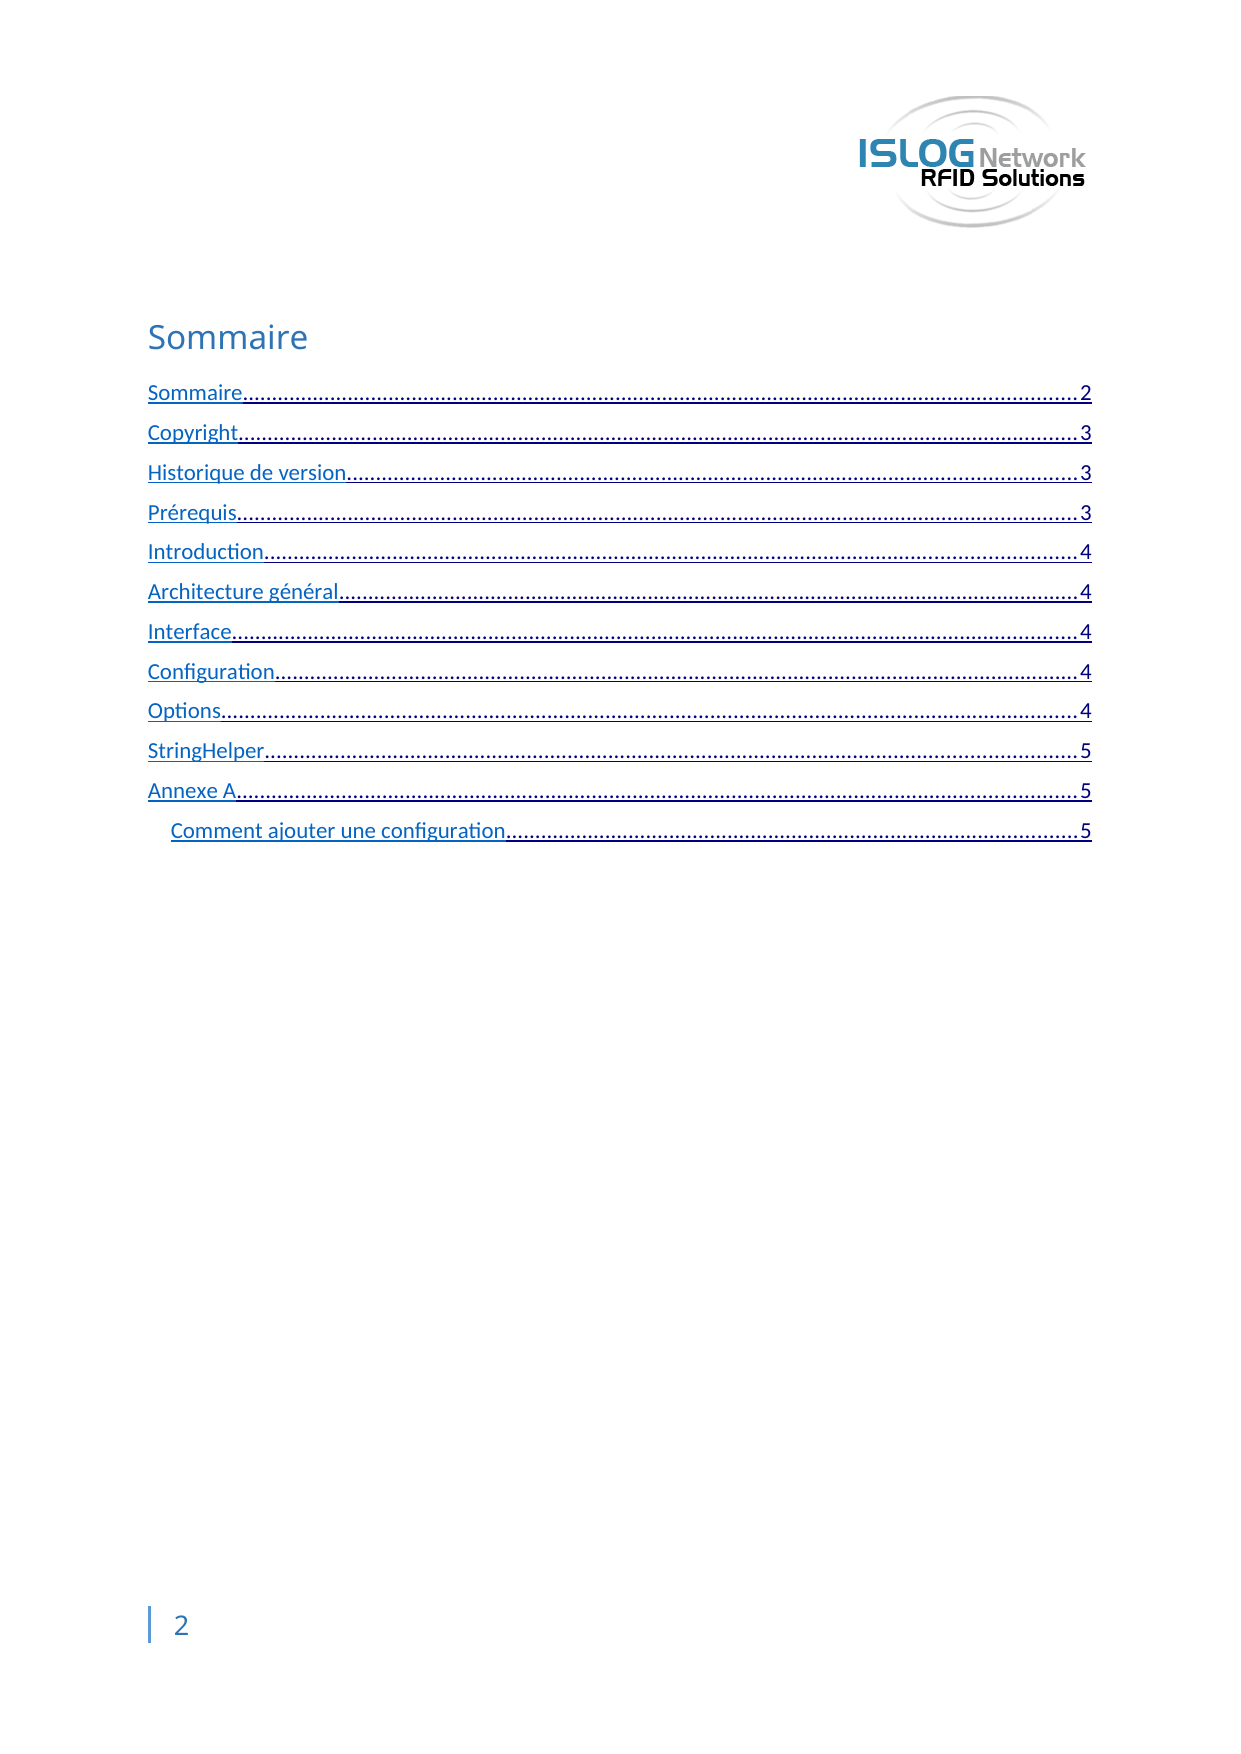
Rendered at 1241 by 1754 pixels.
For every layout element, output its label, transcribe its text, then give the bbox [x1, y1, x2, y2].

text Copyright 3 [148, 418, 1093, 446]
text Introduction 4 [148, 537, 1093, 566]
text Sommaire 2 [148, 378, 1093, 406]
text Historique de version 3 [148, 458, 1093, 486]
text Prérequis 3 [148, 498, 1093, 526]
subtitle Sommaire [148, 314, 1093, 359]
text Architecture général 4 [148, 577, 1093, 605]
text Interface 4 [148, 617, 1093, 645]
text StringHelper 5 [148, 736, 1093, 764]
text Configuration 4 [148, 657, 1093, 685]
text Options 4 [148, 697, 1093, 725]
text Comment ajouter une configuration 5 [171, 816, 1093, 844]
text Annexe A 5 [148, 776, 1093, 804]
